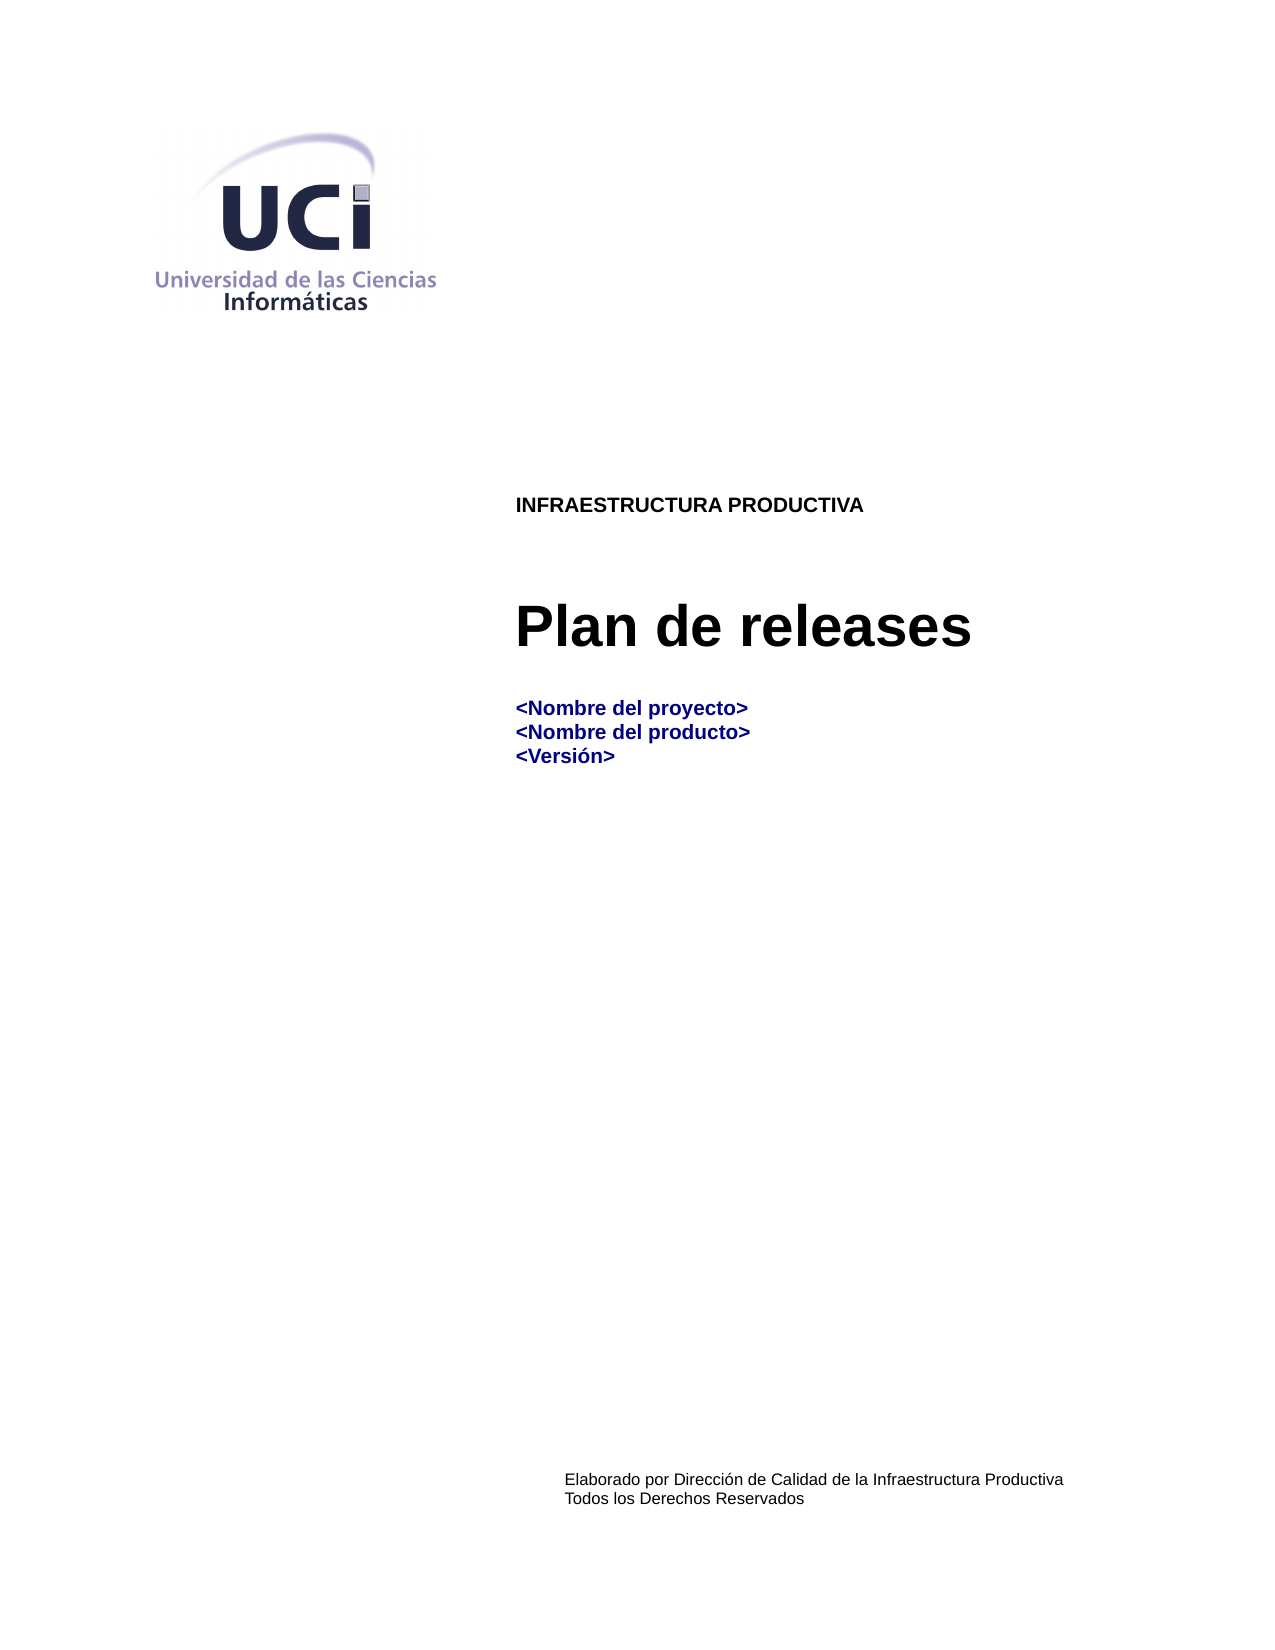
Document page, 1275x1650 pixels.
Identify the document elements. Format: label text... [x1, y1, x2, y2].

table_cell [118, 554, 504, 903]
table_cell Plan de releases <Nombre del proyecto> <Nombre del producto> <Versión> [504, 554, 1041, 903]
table_header [504, 118, 1041, 455]
table_header [118, 118, 504, 455]
picture [151, 127, 438, 316]
table_cell INFRAESTRUCTURA PRODUCTIVA [504, 455, 1041, 554]
table_cell [118, 455, 504, 554]
